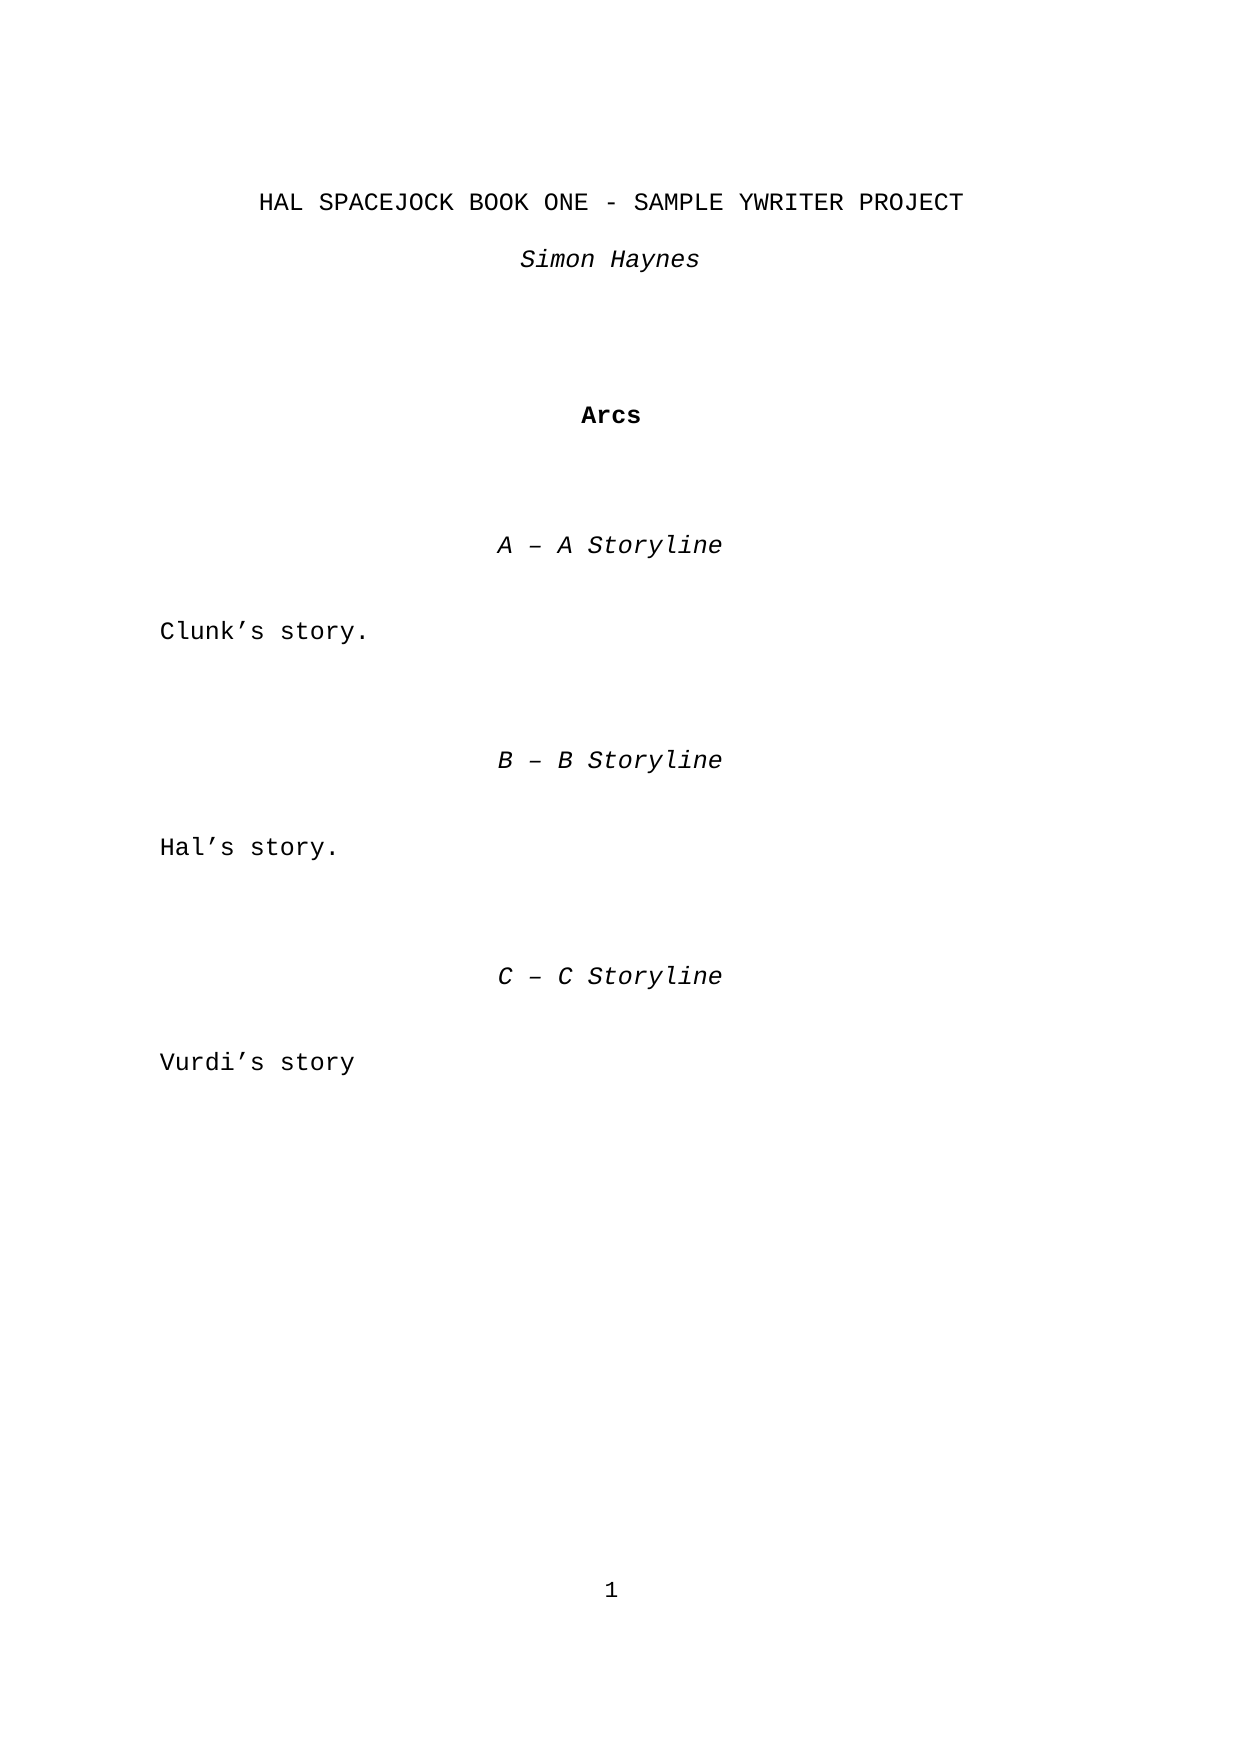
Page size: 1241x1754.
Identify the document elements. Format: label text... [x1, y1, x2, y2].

subtitle Simon Haynes [159, 246, 1063, 274]
title Hal Spacejock book one - Sample yWriter Project [159, 189, 1063, 217]
subtitle Arcs [159, 389, 1063, 432]
text Vurdi’s story [159, 1036, 1063, 1079]
subtitle C – C Storyline [159, 950, 1063, 993]
subtitle A – A Storyline [159, 519, 1063, 562]
subtitle B – B Storyline [159, 734, 1063, 777]
text Hal’s story. [159, 821, 1063, 864]
text Clunk’s story. [159, 605, 1063, 648]
